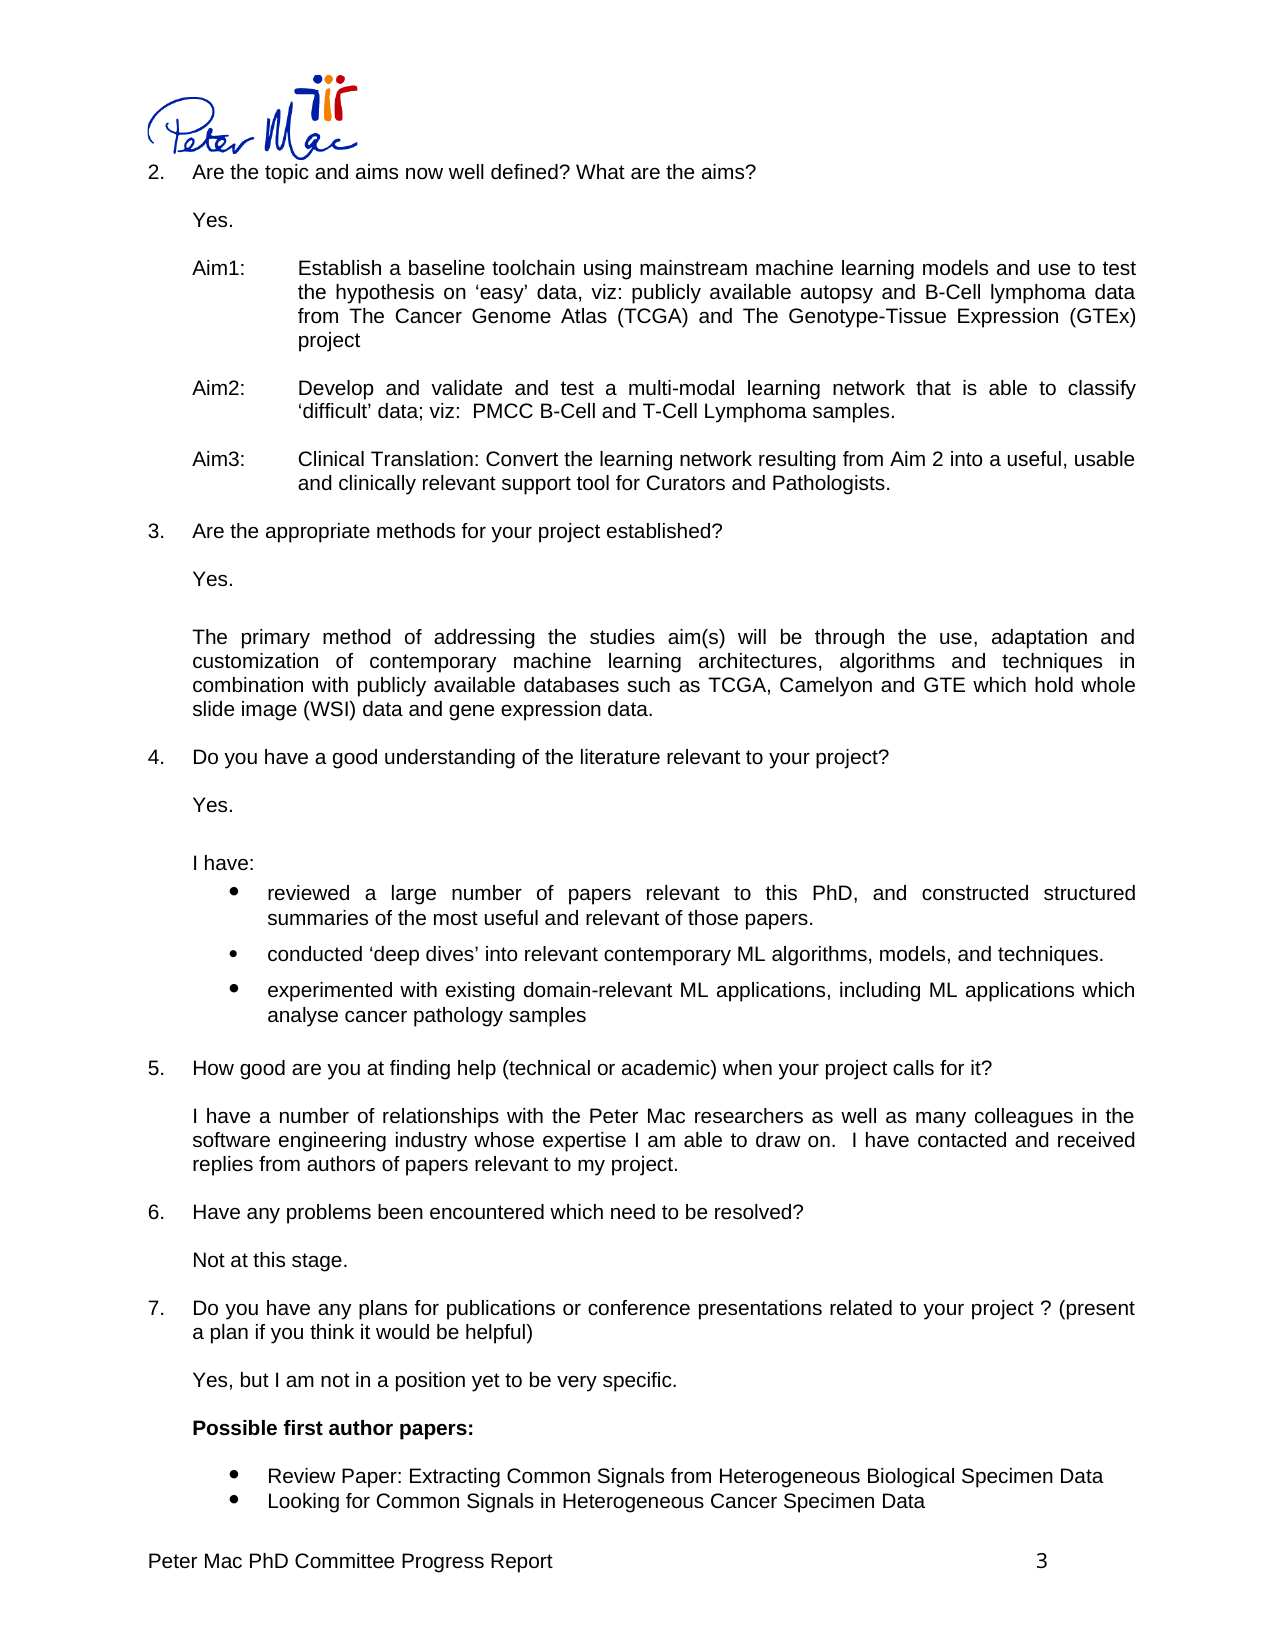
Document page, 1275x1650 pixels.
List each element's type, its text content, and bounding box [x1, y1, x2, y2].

list Review Paper: Extracting Common Signals from Heterogeneous Biological Specimen Data [229, 1463, 1137, 1488]
picture [147, 75, 358, 160]
text Possible first author papers: [148, 1416, 1137, 1439]
list How good are you at finding help (technical or academic) when your project calls for it? [148, 1056, 1137, 1080]
list Are the appropriate methods for your project established? [148, 519, 1137, 543]
text Aim3: Clinical Translation: Convert the learning network resulting from Aim 2 into a useful, usable and clinically relevant support tool for Curators and Pathologists. [192, 447, 1137, 495]
text Not at this stage. [192, 1248, 1137, 1272]
text I have a number of relationships with the Peter Mac researchers as well as many colleagues in the software engineering industry whose expertise I am able to draw on. I have contacted and received replies from authors of papers relevant to my project. [192, 1104, 1137, 1176]
list Have any problems been encountered which need to be resolved? [148, 1200, 1137, 1224]
list Do you have any plans for publications or conference presentations related to your project ? (present a plan if you think it would be helpful) [148, 1296, 1137, 1344]
text I have: [192, 851, 1137, 875]
list Looking for Common Signals in Heterogeneous Cancer Specimen Data [229, 1488, 1137, 1513]
text Yes. [192, 567, 1137, 591]
text Aim1: Establish a baseline toolchain using mainstream machine learning models and use to test the hypothesis on ‘easy’ data, viz: publicly available autopsy and B-Cell lymphoma data from The Cancer Genome Atlas (TCGA) and The Genotype-Tissue Expression (GTEx) project [192, 256, 1137, 351]
list experimented with existing domain-relevant ML applications, including ML applications which analyse cancer pathology samples [229, 977, 1137, 1026]
list Do you have a good understanding of the literature relevant to your project? [148, 745, 1137, 769]
list reviewed a large number of papers relevant to this PhD, and constructed structured summaries of the most useful and relevant of those papers. [229, 881, 1137, 929]
list Are the topic and aims now well defined? What are the aims? [148, 160, 1137, 184]
text Aim2: Develop and validate and test a multi-modal learning network that is able to classify ‘difficult’ data; viz: PMCC B-Cell and T-Cell Lymphoma samples. [192, 375, 1137, 423]
text Yes. [148, 208, 1137, 232]
text Yes, but I am not in a position yet to be very specific. [148, 1368, 1137, 1392]
list conducted ‘deep dives’ into relevant contemporary ML algorithms, models, and techniques. [229, 941, 1137, 966]
text Yes. [192, 793, 1137, 817]
text The primary method of addressing the studies aim(s) will be through the use, adaptation and customization of contemporary machine learning architectures, algorithms and techniques in combination with publicly available databases such as TCGA, Camelyon and GTE which hold whole slide image (WSI) data and gene expression data. [192, 625, 1137, 721]
